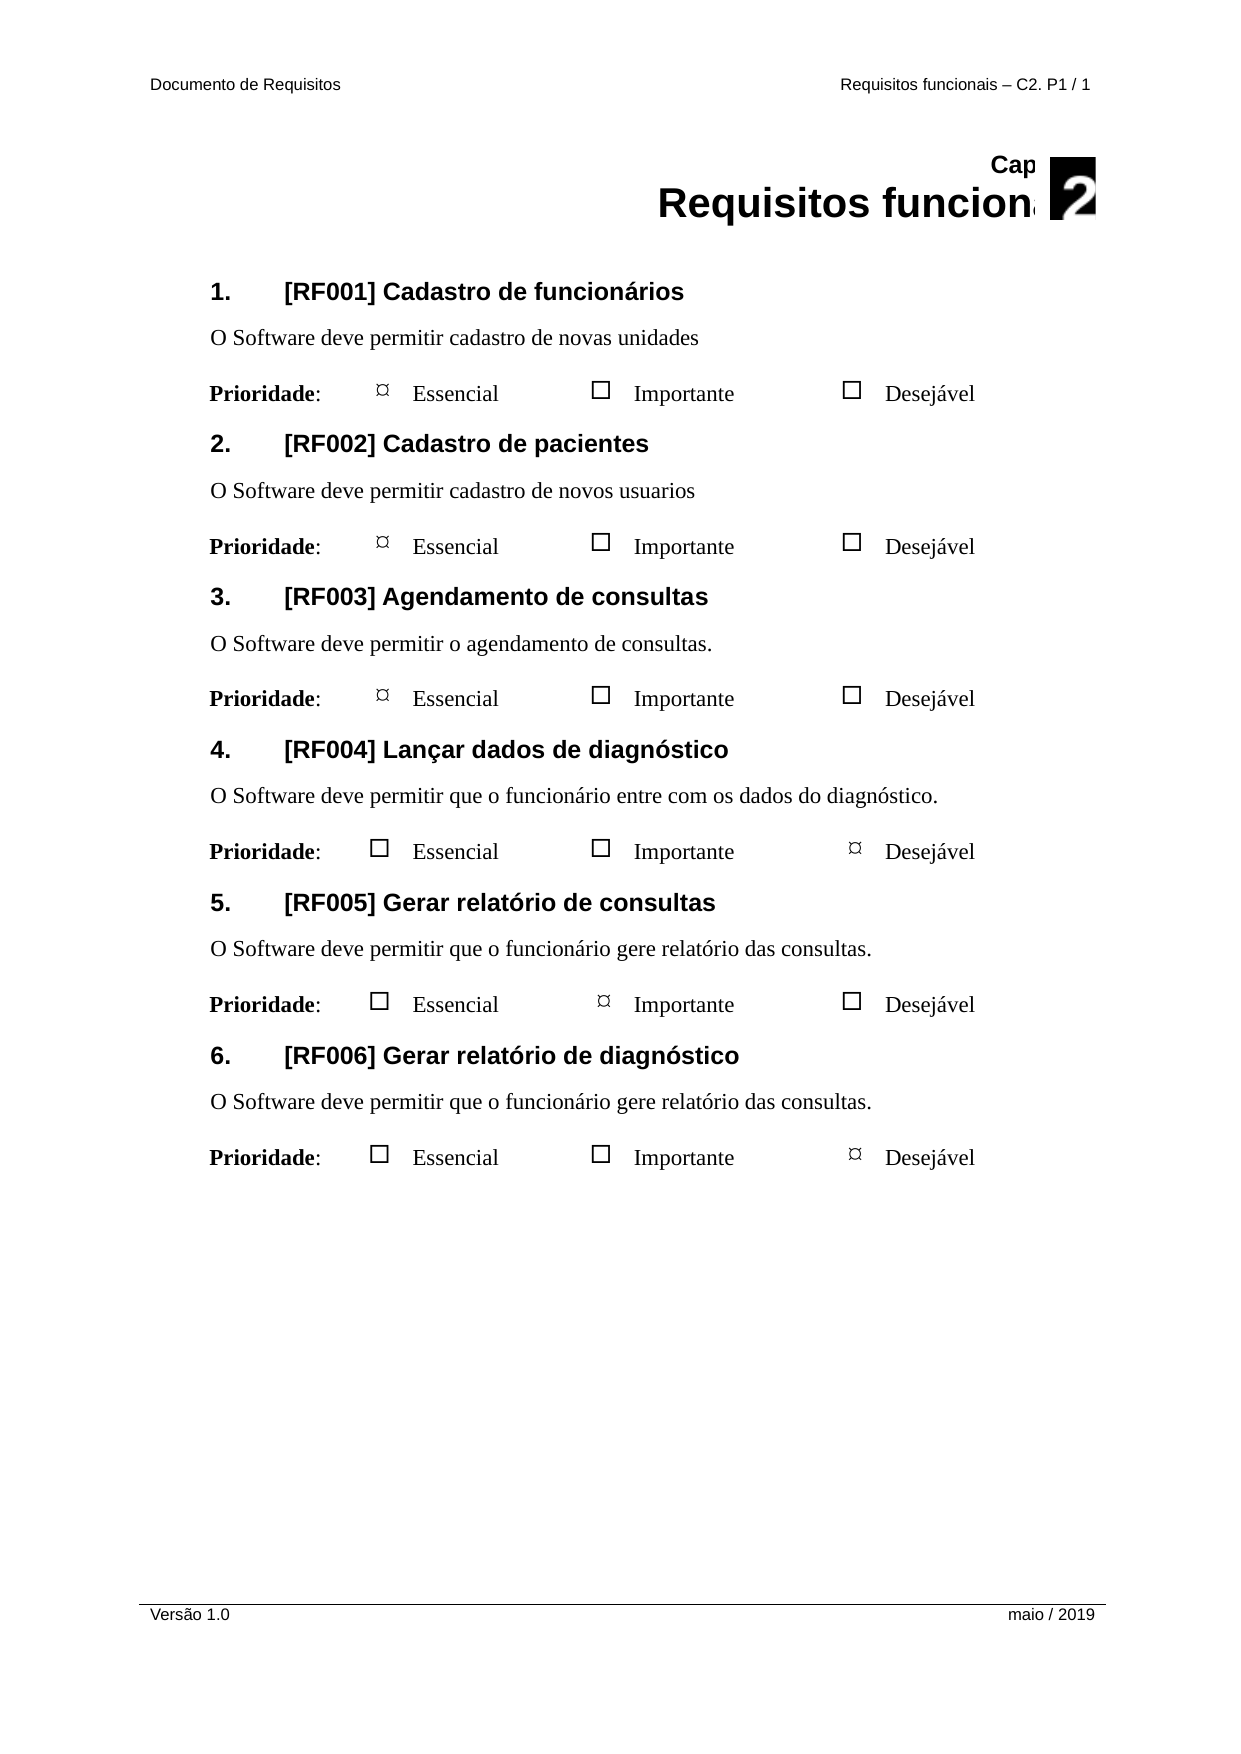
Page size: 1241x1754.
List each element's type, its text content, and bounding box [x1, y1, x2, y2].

table_header Prioridade: [194, 1121, 357, 1193]
table_header  [357, 510, 401, 582]
list Requisitos funcionais [150, 179, 1035, 227]
table_header Prioridade: [194, 968, 357, 1041]
table_header  [578, 510, 622, 582]
list [RF002] Cadastro de pacientes [210, 429, 1090, 458]
table_header Essencial [401, 663, 578, 735]
table_header Importante [623, 968, 829, 1041]
table_header  [578, 663, 622, 735]
list [RF004] Lançar dados de diagnóstico [210, 735, 1090, 764]
table_header  [357, 968, 401, 1041]
table_header Importante [623, 1121, 829, 1193]
table_header Importante [623, 815, 829, 888]
table_header Desejável [874, 663, 1017, 735]
list [RF005] Gerar relatório de consultas [210, 888, 1090, 917]
table_header Importante [623, 663, 829, 735]
table_header Prioridade: [194, 663, 357, 735]
table_header Desejável [874, 1121, 1017, 1193]
table_header  [829, 1121, 873, 1193]
table_header Essencial [401, 1121, 578, 1193]
text O Software deve permitir que o funcionário gere relatório das consultas. [210, 935, 1090, 962]
text Capítulo [210, 150, 1096, 227]
table_header Prioridade: [194, 357, 357, 429]
table_header  [357, 663, 401, 735]
text O Software deve permitir que o funcionário gere relatório das consultas. [210, 1088, 1090, 1114]
table_header  [829, 357, 873, 429]
table_header Prioridade: [194, 815, 357, 888]
table_header  [829, 968, 873, 1041]
table_header Importante [623, 510, 829, 582]
table_header Essencial [401, 815, 578, 888]
table_header  [829, 815, 873, 888]
table_header  [829, 510, 873, 582]
text O Software deve permitir cadastro de novas unidades [210, 324, 1090, 351]
table_header Essencial [401, 357, 578, 429]
table_header  [578, 357, 622, 429]
text O Software deve permitir cadastro de novos usuarios [210, 477, 1090, 503]
table_header Desejável [874, 815, 1017, 888]
table_header  [578, 968, 622, 1041]
list [RF006] Gerar relatório de diagnóstico [210, 1041, 1090, 1069]
table_header Desejável [874, 510, 1017, 582]
table_header  [357, 357, 401, 429]
list [RF003] Agendamento de consultas [210, 582, 1090, 611]
table_header  [578, 1121, 622, 1193]
text O Software deve permitir que o funcionário entre com os dados do diagnóstico. [210, 783, 1090, 809]
text O Software deve permitir o agendamento de consultas. [210, 630, 1090, 656]
table_header Essencial [401, 510, 578, 582]
table_header Essencial [401, 968, 578, 1041]
table_header  [357, 1121, 401, 1193]
table_header Importante [623, 357, 829, 429]
table_header Desejável [874, 968, 1017, 1041]
table_header Desejável [874, 357, 1017, 429]
table_header  [829, 663, 873, 735]
table_header  [357, 815, 401, 888]
list [RF001] Cadastro de funcionários [210, 277, 1090, 305]
table_header Prioridade: [194, 510, 357, 582]
table_header  [578, 815, 622, 888]
